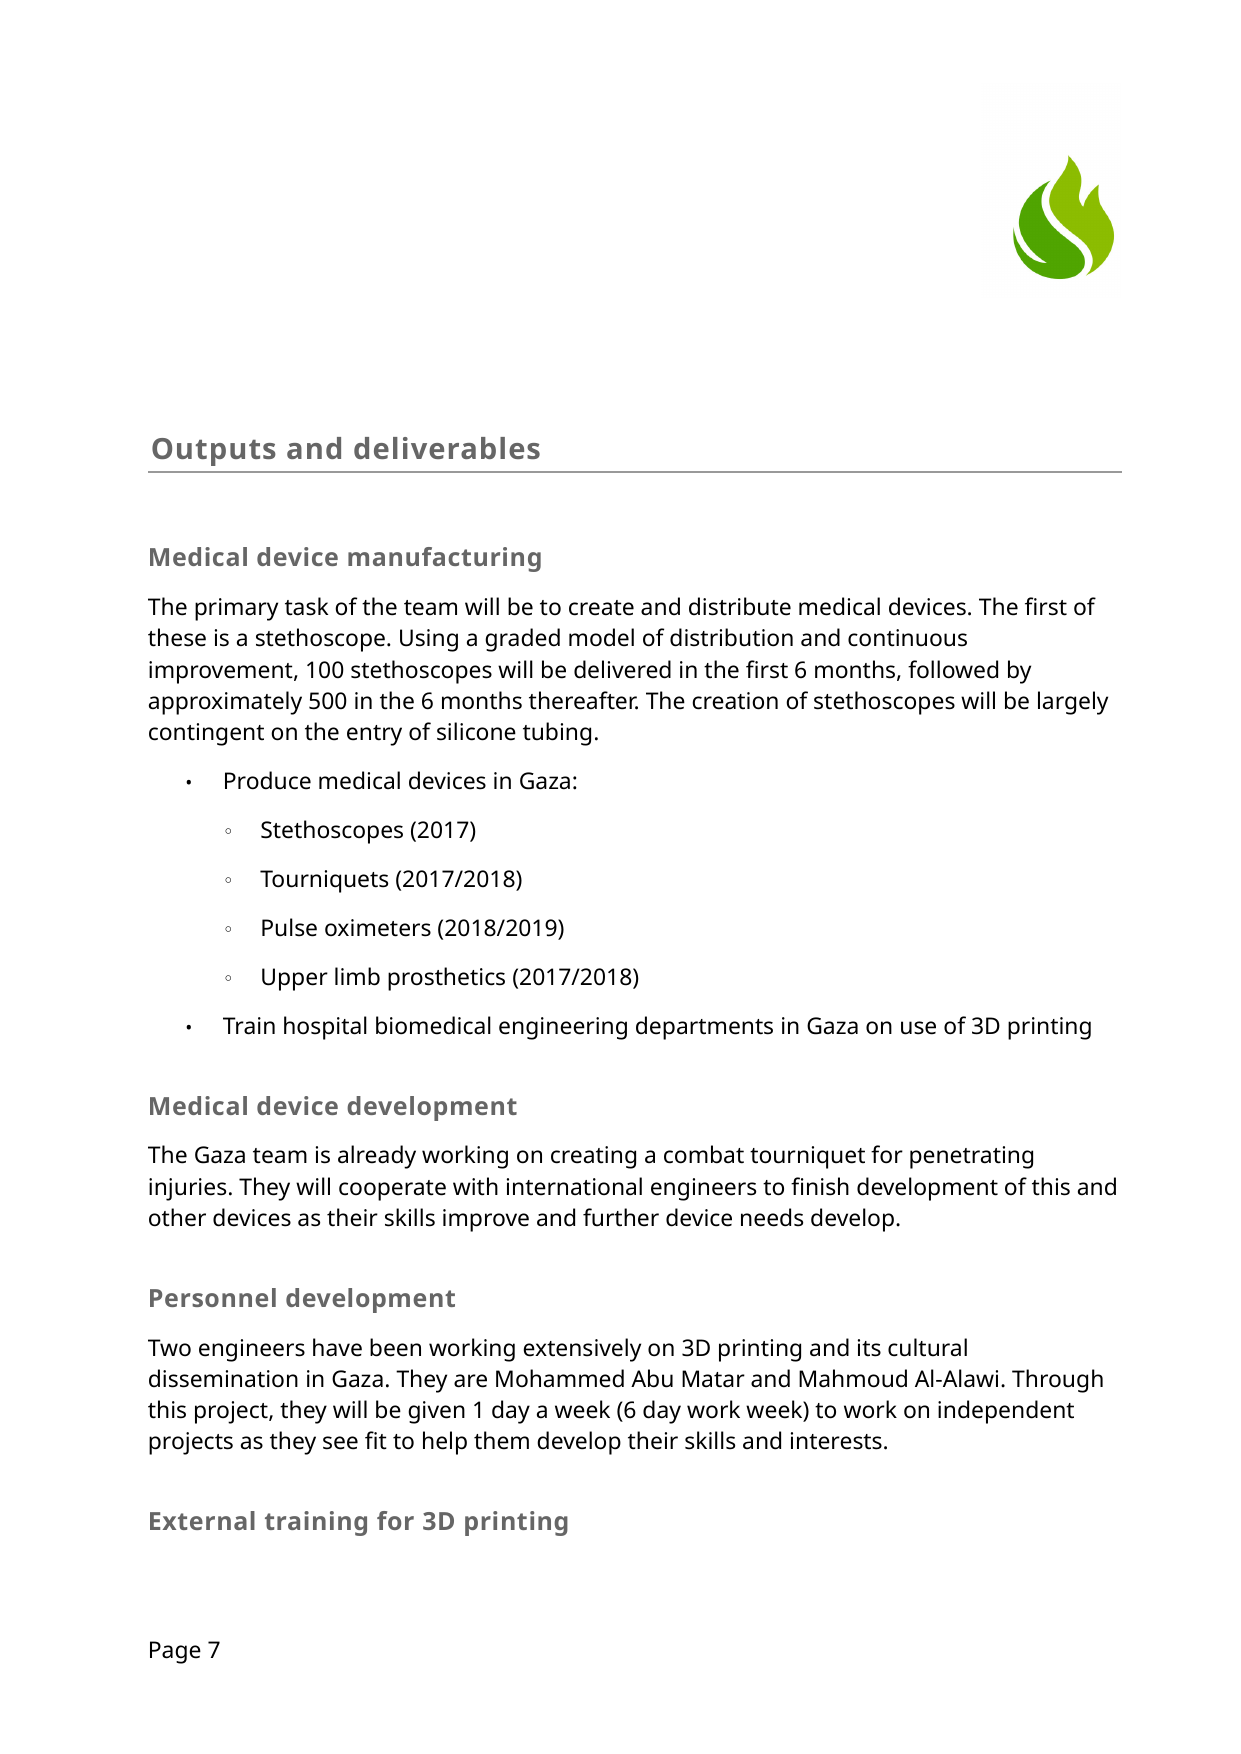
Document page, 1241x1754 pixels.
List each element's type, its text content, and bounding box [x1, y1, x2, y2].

list Produce medical devices in Gaza: [185, 765, 1122, 796]
text The Gaza team is already working on creating a combat tourniquet for penetrating injuries. They will cooperate with international engineers to finish development of this and other devices as their skills improve and further device needs develop. [148, 1139, 1122, 1233]
subtitle Personnel development [148, 1281, 1122, 1314]
list Tourniquets (2017/2018) [223, 863, 1122, 894]
subtitle Medical device development [148, 1088, 1122, 1122]
subtitle External training for 3D printing [148, 1504, 1122, 1538]
subtitle Medical device manufacturing [148, 540, 1122, 574]
text Two engineers have been working extensively on 3D printing and its cultural dissemination in Gaza. They are Mohammed Abu Matar and Mahmoud Al-Alawi. Through this project, they will be given 1 day a week (6 day work week) to work on independent projects as they see fit to help them develop their skills and interests. [148, 1332, 1122, 1457]
subtitle Outputs and deliverables [148, 425, 1122, 471]
text The primary task of the team will be to create and distribute medical devices. The first of these is a stethoscope. Using a graded model of distribution and continuous improvement, 100 stethoscopes will be delivered in the first 6 months, followed by approximately 500 in the 6 months thereafter. The creation of stethoscopes will be largely contingent on the entry of silicone tubing. [148, 591, 1122, 747]
picture [981, 83, 1026, 298]
list Pulse oximeters (2018/2019) [223, 912, 1122, 943]
list Train hospital biomedical engineering departments in Gaza on use of 3D printing [185, 1010, 1122, 1041]
list Stethoscopes (2017) [223, 814, 1122, 845]
list Upper limb prosthetics (2017/2018) [223, 961, 1122, 992]
